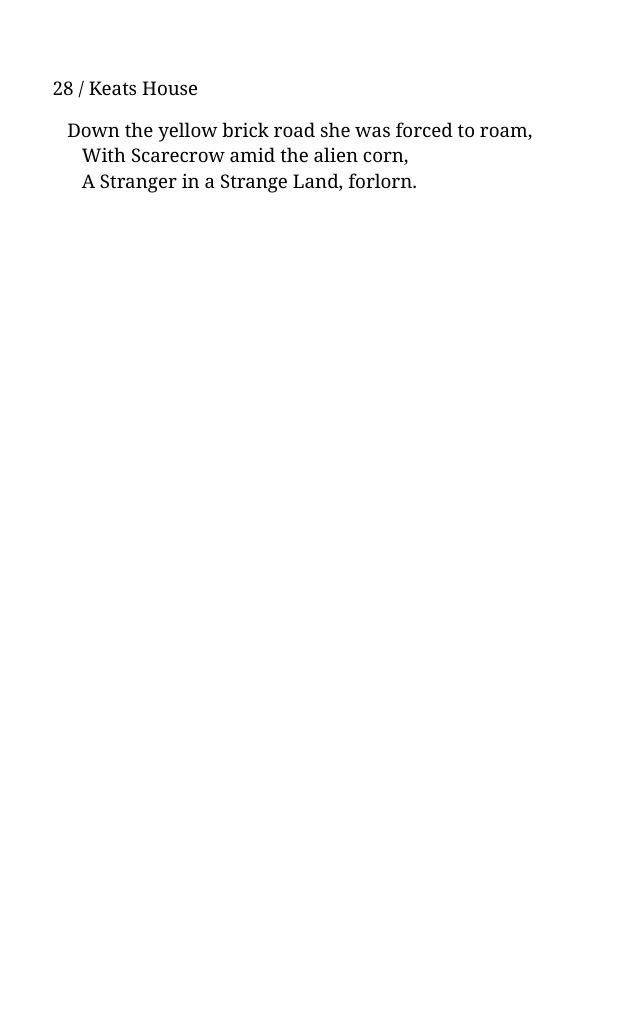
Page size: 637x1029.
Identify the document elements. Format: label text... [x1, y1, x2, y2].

text A Stranger in a Strange Land, forlorn. [52, 168, 538, 194]
text With Scarecrow amid the alien corn, [52, 143, 538, 168]
text Down the yellow brick road she was forced to roam, [52, 117, 538, 143]
